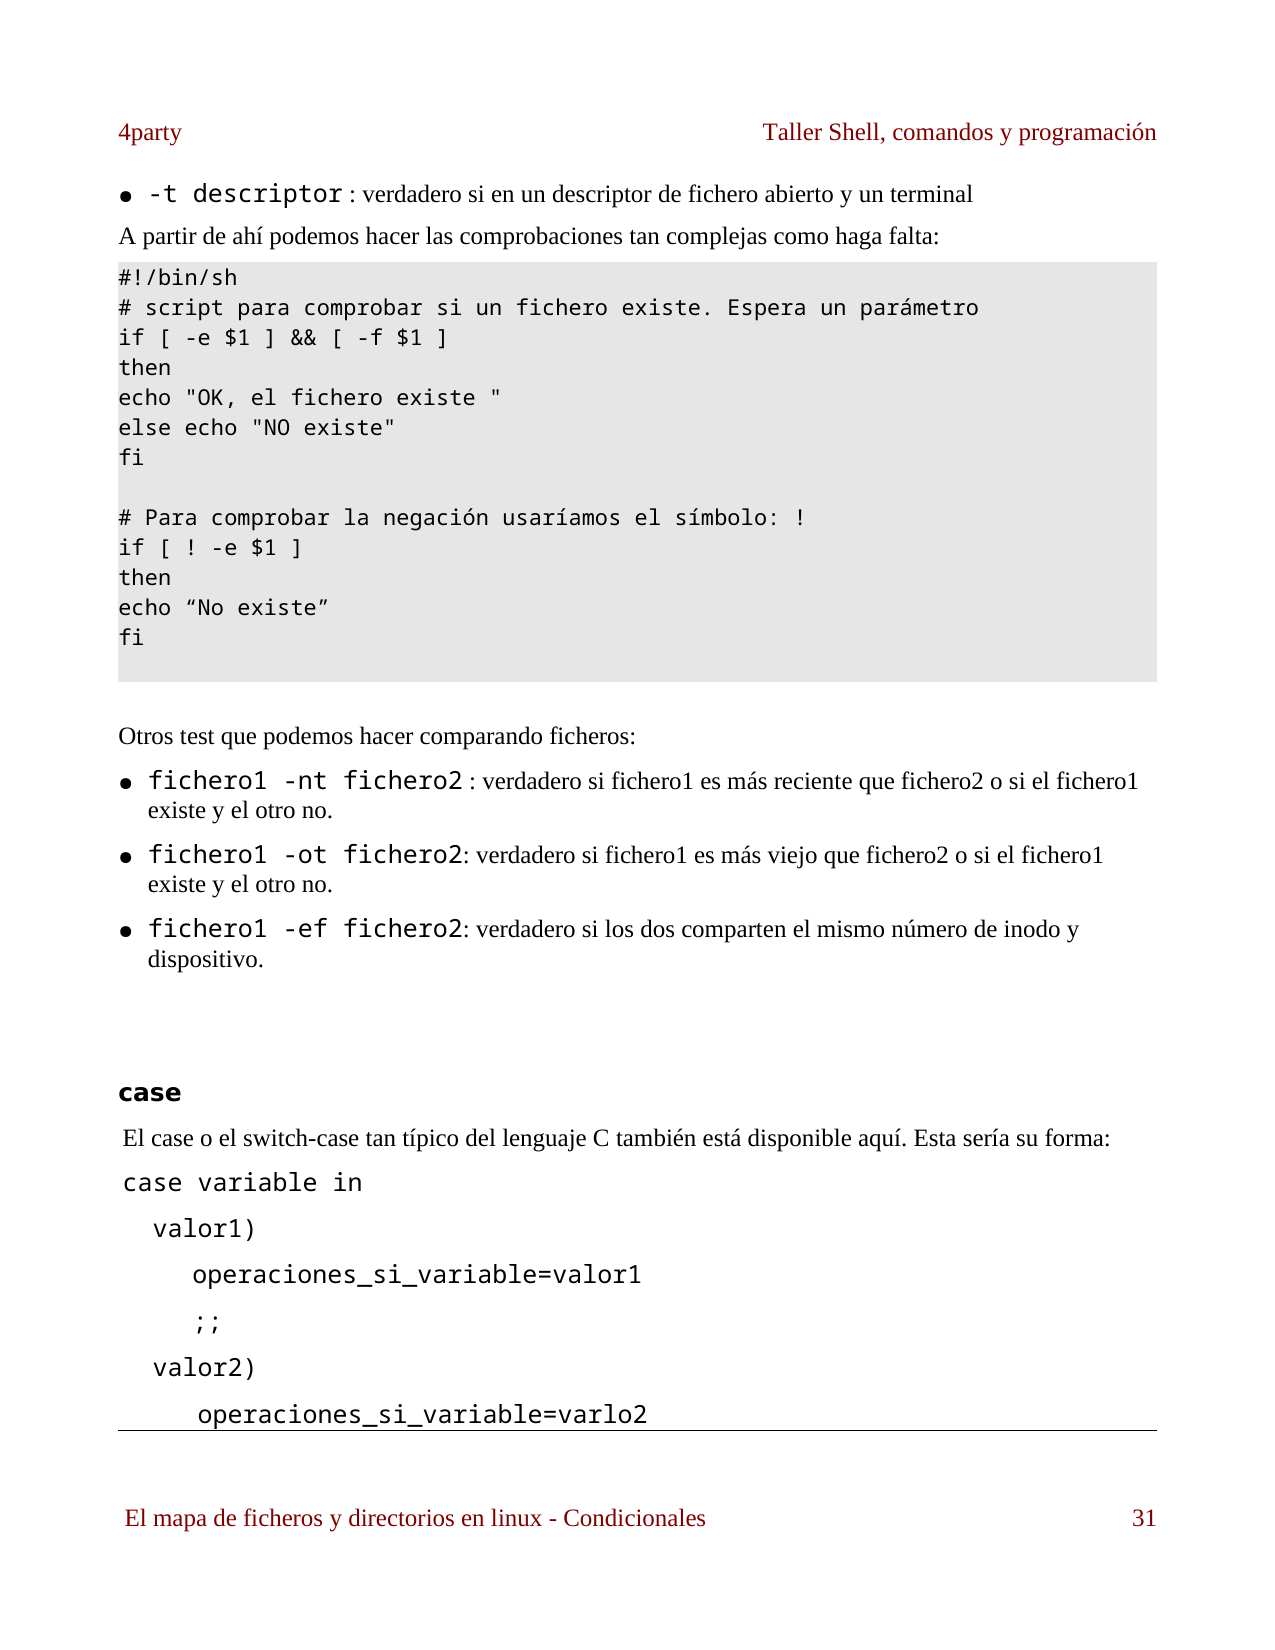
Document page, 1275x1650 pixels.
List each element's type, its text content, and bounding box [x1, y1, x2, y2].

text if [ ! -e $1 ] [118, 532, 1157, 562]
text valor2) [118, 1346, 1157, 1384]
text then [118, 562, 1157, 592]
text echo "OK, el fichero existe " [118, 382, 1157, 412]
text echo “No existe” [118, 592, 1157, 622]
text ;; [118, 1299, 1157, 1337]
text valor1) [118, 1206, 1157, 1244]
list fichero1 -ot fichero2: verdadero si fichero1 es más viejo que fichero2 o si el fichero1 existe y el otro no. [118, 837, 1157, 898]
text operaciones_si_variable=valor1 [118, 1253, 1157, 1291]
list -t descriptor : verdadero si en un descriptor de fichero abierto y un terminal [118, 175, 1157, 209]
text else echo "NO existe" [118, 412, 1157, 442]
text A partir de ahí podemos hacer las comprobaciones tan complejas como haga falta: [118, 222, 1157, 249]
list fichero1 -nt fichero2 : verdadero si fichero1 es más reciente que fichero2 o si el fichero1 existe y el otro no. [118, 762, 1157, 824]
subtitle case [118, 1078, 1157, 1107]
text # script para comprobar si un fichero existe. Espera un parámetro [118, 292, 1157, 322]
text fi [118, 622, 1157, 652]
text operaciones_si_variable=varlo2 [118, 1392, 1157, 1430]
text fi [118, 442, 1157, 502]
text # Para comprobar la negación usaríamos el símbolo: ! [118, 502, 1157, 532]
list fichero1 -ef fichero2: verdadero si los dos comparten el mismo número de inodo y dispositivo. [118, 911, 1157, 972]
text case variable in [118, 1160, 1157, 1198]
text then [118, 352, 1157, 382]
text #!/bin/sh [118, 262, 1157, 292]
text El case o el switch-case tan típico del lenguaje C también está disponible aquí. Esta sería su forma: [118, 1119, 1157, 1152]
text Otros test que podemos hacer comparando ficheros: [118, 722, 1157, 750]
text if [ -e $1 ] && [ -f $1 ] [118, 322, 1157, 352]
